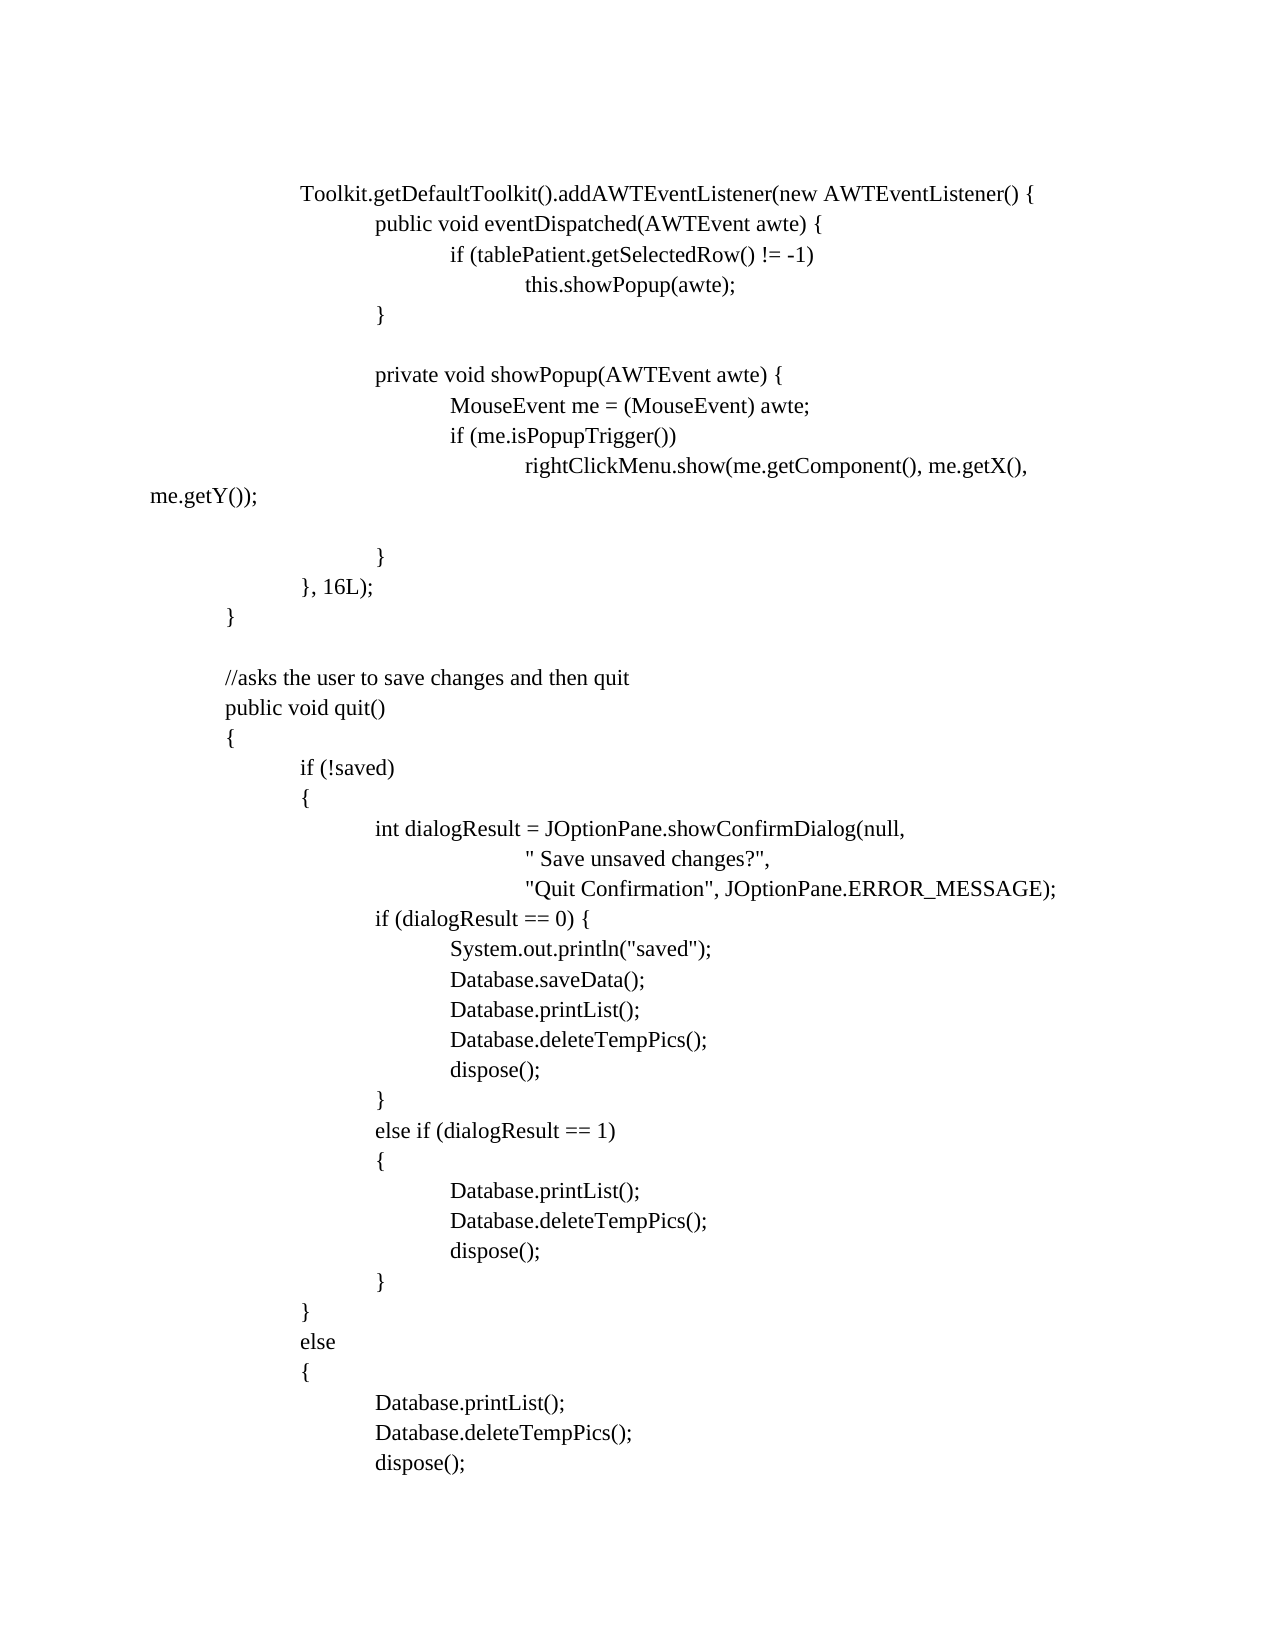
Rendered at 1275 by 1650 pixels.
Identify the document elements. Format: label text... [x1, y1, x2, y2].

text " Save unsaved changes?", [150, 845, 1125, 871]
text Database.printList(); [150, 996, 1125, 1022]
text dispose(); [150, 1449, 1125, 1475]
text private void showPopup(AWTEvent awte) { [150, 361, 1125, 388]
text public void quit() [150, 694, 1125, 720]
text { [150, 1358, 1125, 1385]
text } [150, 1268, 1125, 1294]
text Database.printList(); [150, 1388, 1125, 1415]
text rightClickMenu.show(me.getComponent(), me.getX(), me.getY()); [150, 452, 1125, 509]
text } [150, 543, 1125, 569]
text { [150, 724, 1125, 750]
text } [150, 603, 1125, 629]
text { [150, 1147, 1125, 1173]
text //asks the user to save changes and then quit [150, 663, 1125, 690]
text Database.deleteTempPics(); [150, 1026, 1125, 1052]
text dispose(); [150, 1237, 1125, 1264]
text this.showPopup(awte); [150, 271, 1125, 297]
text else if (dialogResult == 1) [150, 1117, 1125, 1143]
text dispose(); [150, 1056, 1125, 1083]
text Database.deleteTempPics(); [150, 1207, 1125, 1234]
text Toolkit.getDefaultToolkit().addAWTEventListener(new AWTEventListener() { [150, 180, 1125, 207]
text }, 16L); [150, 573, 1125, 599]
text int dialogResult = JOptionPane.showConfirmDialog(null, [150, 814, 1125, 841]
text { [150, 784, 1125, 811]
text if (!saved) [150, 754, 1125, 781]
text if (dialogResult == 0) { [150, 905, 1125, 932]
text if (tablePatient.getSelectedRow() != -1) [150, 241, 1125, 267]
text else [150, 1328, 1125, 1354]
text System.out.println("saved"); [150, 935, 1125, 962]
text } [150, 1298, 1125, 1324]
text } [150, 1086, 1125, 1113]
text Database.deleteTempPics(); [150, 1419, 1125, 1445]
text if (me.isPopupTrigger()) [150, 422, 1125, 448]
text } [150, 301, 1125, 327]
text MouseEvent me = (MouseEvent) awte; [150, 392, 1125, 418]
text Database.printList(); [150, 1177, 1125, 1203]
text public void eventDispatched(AWTEvent awte) { [150, 210, 1125, 237]
text "Quit Confirmation", JOptionPane.ERROR_MESSAGE); [150, 875, 1125, 901]
text Database.saveData(); [150, 966, 1125, 992]
